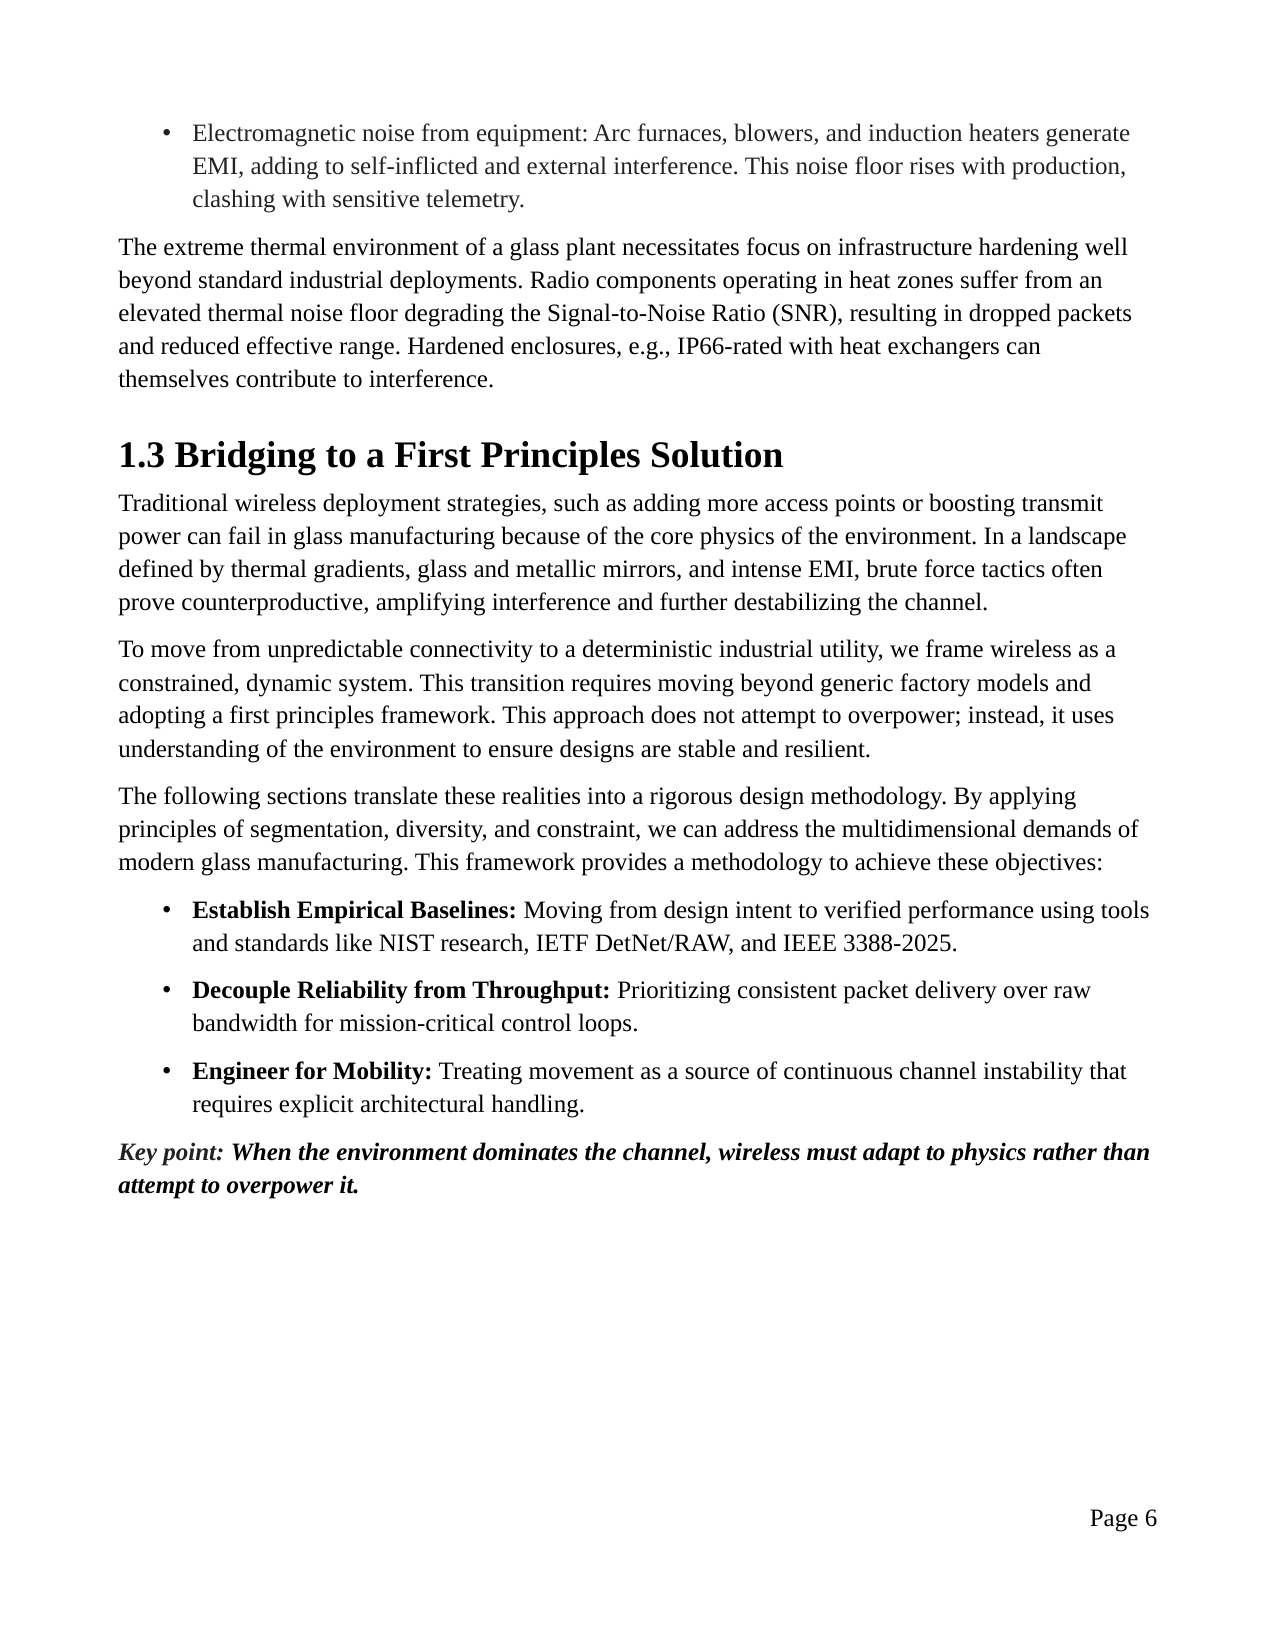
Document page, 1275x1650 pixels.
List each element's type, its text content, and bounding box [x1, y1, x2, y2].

subtitle 1.3 Bridging to a First Principles Solution [118, 432, 1157, 475]
list Engineer for Mobility: Treating movement as a source of continuous channel instability that requires explicit architectural handling. [162, 1056, 1157, 1118]
list Electromagnetic noise from equipment: Arc furnaces, blowers, and induction heaters generate EMI, adding to self-inflicted and external interference. This noise floor rises with production, clashing with sensitive telemetry. [162, 118, 1157, 213]
text Key point: When the environment dominates the channel, wireless must adapt to physics rather than attempt to overpower it. [118, 1137, 1157, 1198]
text Traditional wireless deployment strategies, such as adding more access points or boosting transmit power can fail in glass manufacturing because of the core physics of the environment. In a landscape defined by thermal gradients, glass and metallic mirrors, and intense EMI, brute force tactics often prove counterproductive, amplifying interference and further destabilizing the channel. [118, 488, 1157, 616]
list Establish Empirical Baselines: Moving from design intent to verified performance using tools and standards like NIST research, IETF DetNet/RAW, and IEEE 3388-2025. [162, 895, 1157, 957]
text The extreme thermal environment of a glass plant necessitates focus on infrastructure hardening well beyond standard industrial deployments. Radio components operating in heat zones suffer from an elevated thermal noise floor degrading the Signal-to-Noise Ratio (SNR), resulting in dropped packets and reduced effective range. Hardened enclosures, e.g., IP66-rated with heat exchangers can themselves contribute to interference. [118, 232, 1157, 393]
text To move from unpredictable connectivity to a deterministic industrial utility, we frame wireless as a constrained, dynamic system. This transition requires moving beyond generic factory models and adopting a first principles framework. This approach does not attempt to overpower; instead, it uses understanding of the environment to ensure designs are stable and resilient. [118, 634, 1157, 762]
text The following sections translate these realities into a rigorous design methodology. By applying principles of segmentation, diversity, and constraint, we can address the multidimensional demands of modern glass manufacturing. This framework provides a methodology to achieve these objectives: [118, 781, 1157, 876]
list Decouple Reliability from Throughput: Prioritizing consistent packet delivery over raw bandwidth for mission-critical control loops. [162, 976, 1157, 1037]
